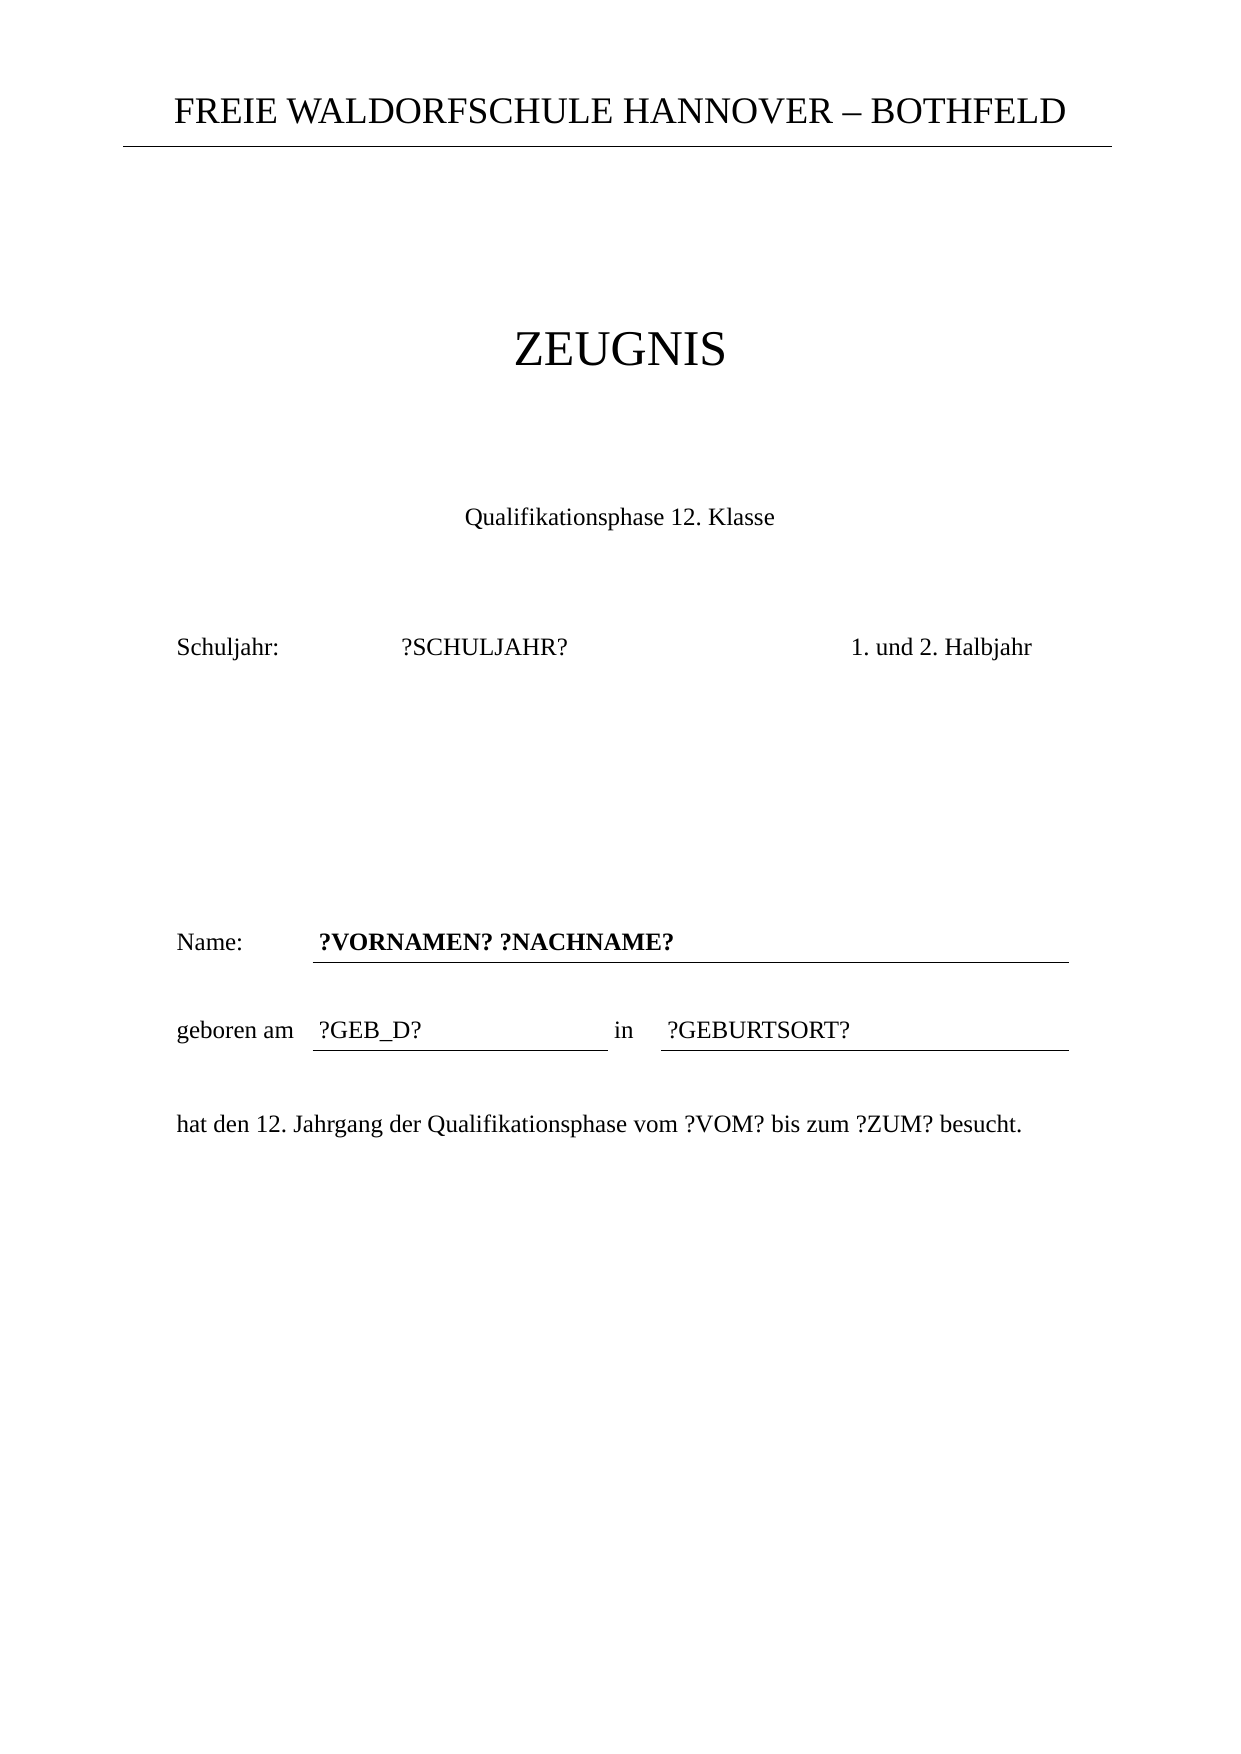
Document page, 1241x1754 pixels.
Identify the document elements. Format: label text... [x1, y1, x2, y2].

table_cell geboren am [171, 962, 313, 1050]
table_header Name: [171, 897, 313, 962]
subtitle ZEUGNIS [118, 319, 1122, 377]
table_cell 1. und 2. Halbjahr [845, 602, 1069, 667]
table_cell in [608, 963, 661, 1050]
table_cell ?GEBURTSORT? [661, 963, 1069, 1050]
table_cell [171, 537, 1069, 602]
table_cell hat den 12. Jahrgang der Qualifikationsphase vom ?VOM? bis zum ?ZUM? besucht. [171, 1103, 1069, 1191]
table_cell Schuljahr: [171, 602, 395, 667]
table_cell ?SCHULJAHR? [395, 602, 620, 667]
table_cell [620, 602, 844, 667]
table_cell [171, 1050, 1069, 1103]
table_header Qualifikationsphase 12. Klasse [171, 472, 1069, 537]
table_cell ?GEB_D? [313, 963, 608, 1050]
text FREIE WALDORFSCHULE HANNOVER – BOTHFELD [118, 88, 1122, 132]
table_header ?VORNAMEN? ?NACHNAME? [313, 897, 1069, 962]
